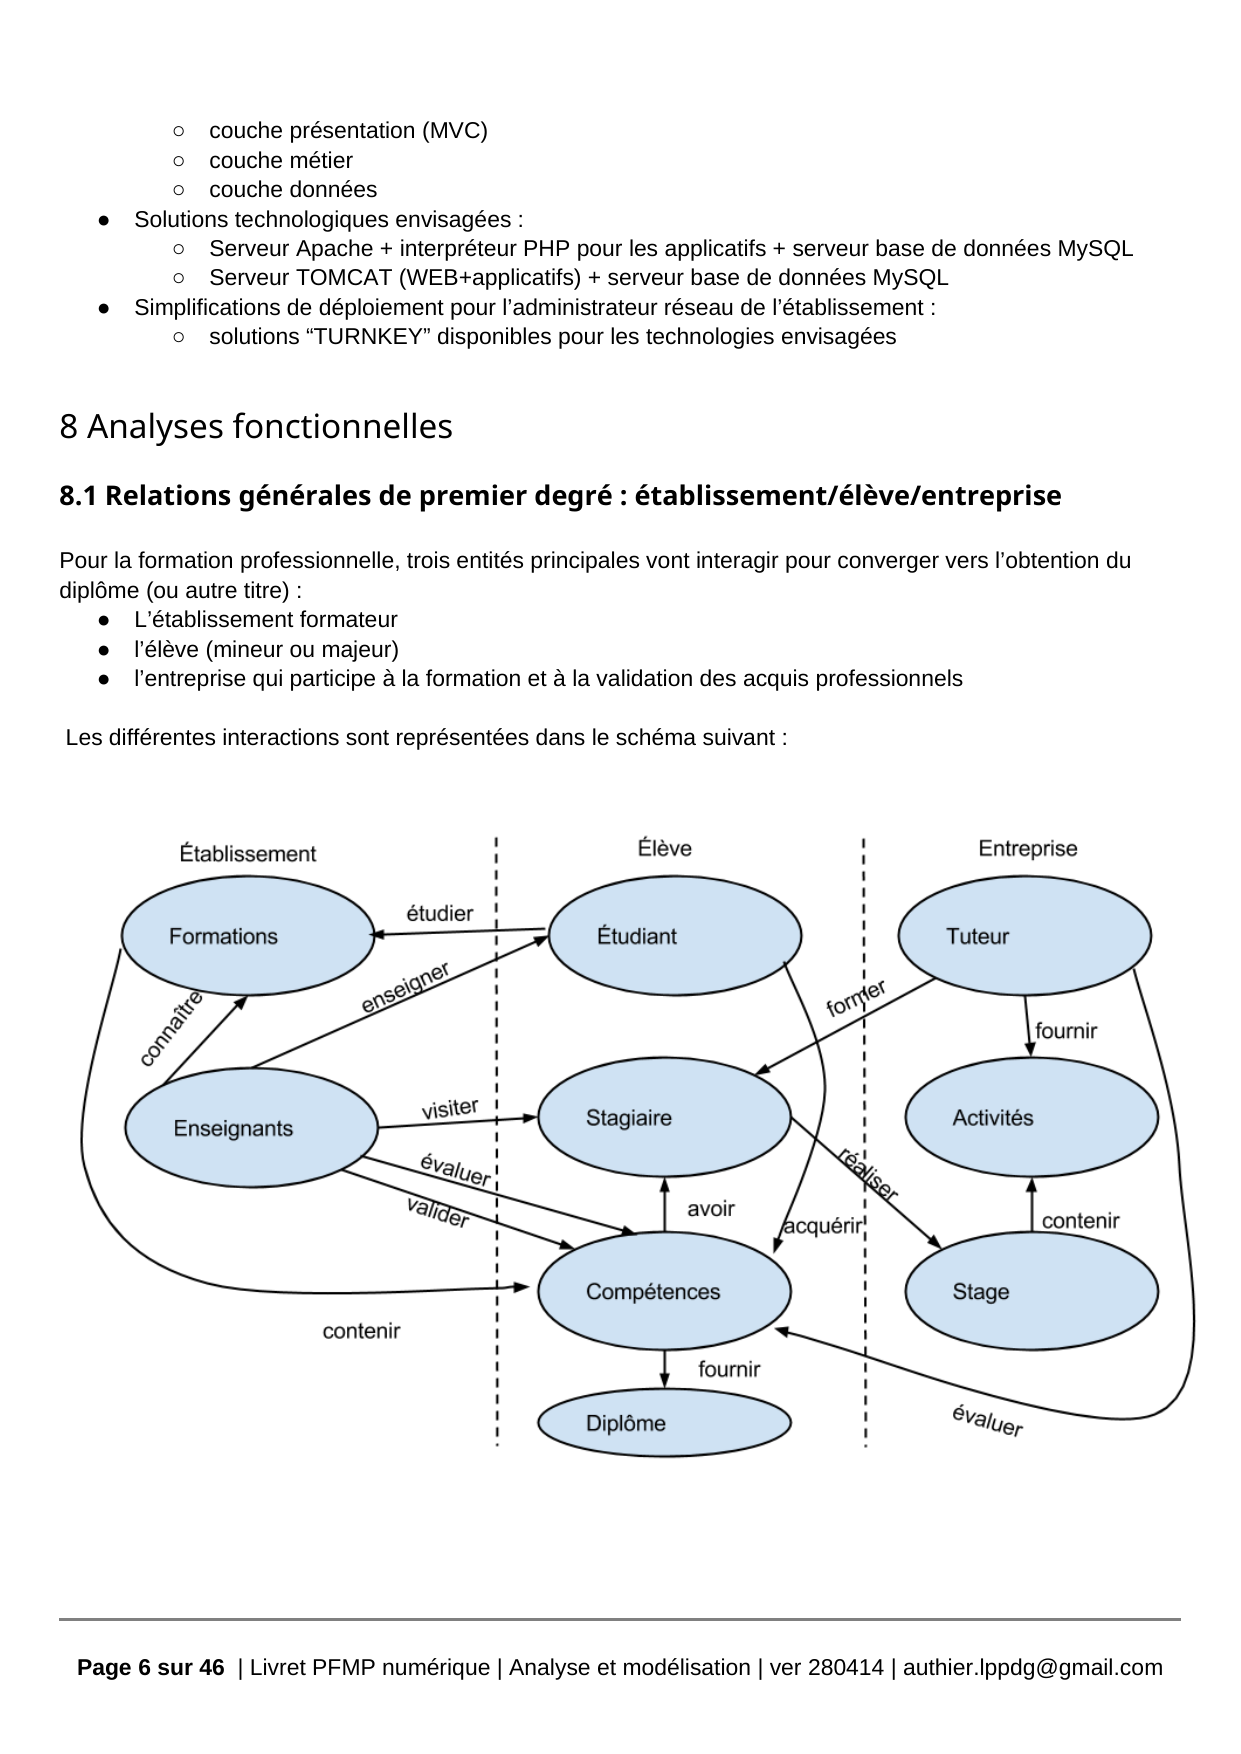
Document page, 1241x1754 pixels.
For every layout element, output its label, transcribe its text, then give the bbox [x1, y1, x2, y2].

subtitle 8.1 Relations générales de premier degré : établissement/élève/entreprise [59, 476, 1181, 513]
list couche présentation (MVC) [172, 118, 1181, 144]
list l’entreprise qui participe à la formation et à la validation des acquis professionnels [97, 666, 1181, 691]
picture [77, 831, 1200, 1463]
list Serveur Apache + interpréteur PHP pour les applicatifs + serveur base de données MySQL [172, 236, 1181, 261]
text Pour la formation professionnelle, trois entités principales vont interagir pour converger vers l’obtention du diplôme (ou autre titre) : [59, 548, 1181, 603]
text Les différentes interactions sont représentées dans le schéma suivant : [59, 724, 1181, 750]
list Serveur TOMCAT (WEB+applicatifs) + serveur base de données MySQL [172, 265, 1181, 291]
list Solutions technologiques envisagées : [97, 206, 1181, 232]
list solutions “TURNKEY” disponibles pour les technologies envisagées [172, 324, 1181, 349]
list Simplifications de déploiement pour l’administrateur réseau de l’établissement : [97, 294, 1181, 320]
list couche métier [172, 147, 1181, 173]
list couche données [172, 177, 1181, 202]
list l’élève (mineur ou majeur) [97, 636, 1181, 662]
subtitle 8 Analyses fonctionnelles [59, 403, 1181, 449]
list L’établissement formateur [97, 607, 1181, 632]
